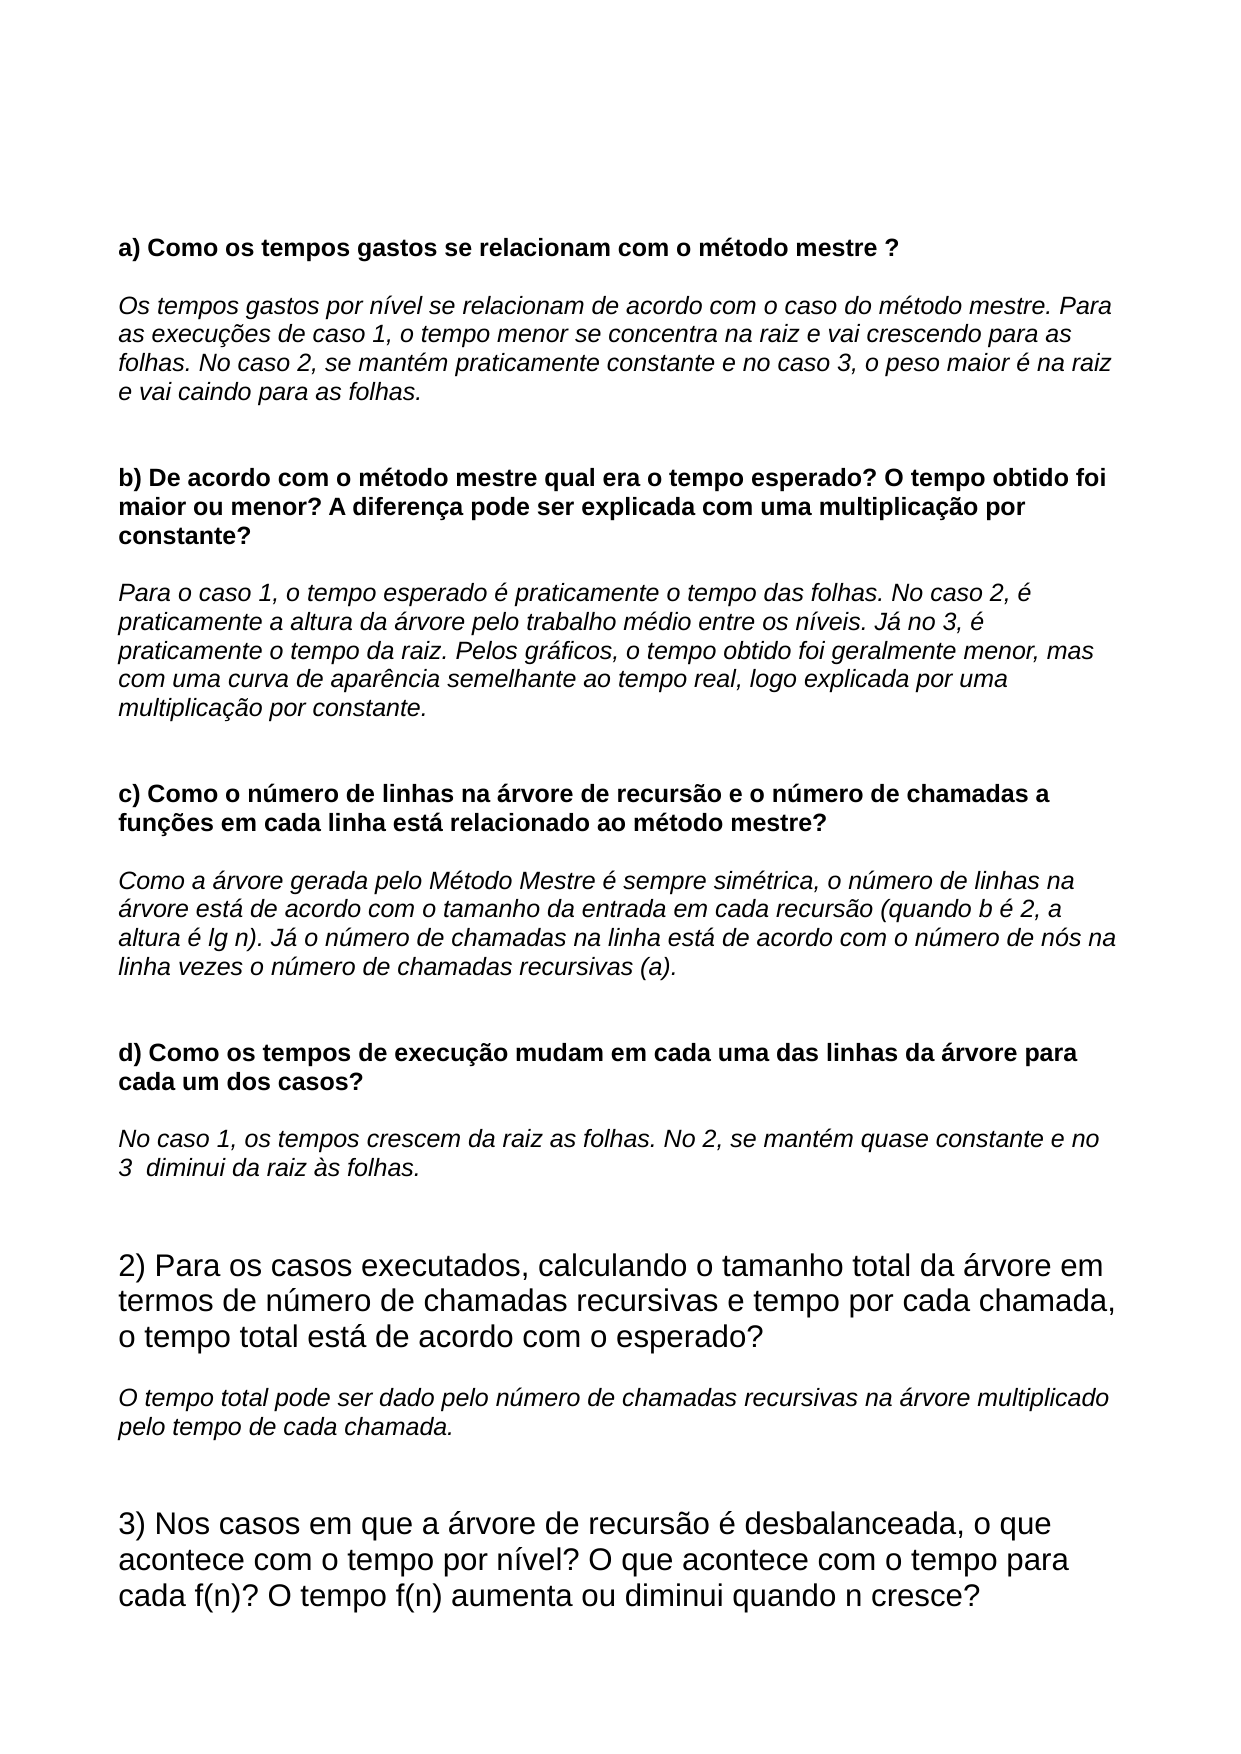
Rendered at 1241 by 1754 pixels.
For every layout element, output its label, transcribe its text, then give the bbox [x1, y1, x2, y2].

text 2) Para os casos executados, calculando o tamanho total da árvore em termos de número de chamadas recursivas e tempo por cada chamada, o tempo total está de acordo com o esperado? [118, 1247, 1122, 1354]
text No caso 1, os tempos crescem da raiz as folhas. No 2, se mantém quase constante e no 3 diminui da raiz às folhas. [118, 1124, 1122, 1182]
text O tempo total pode ser dado pelo número de chamadas recursivas na árvore multiplicado pelo tempo de cada chamada. [118, 1383, 1122, 1441]
text c) Como o número de linhas na árvore de recursão e o número de chamadas a funções em cada linha está relacionado ao método mestre? [118, 779, 1122, 837]
text d) Como os tempos de execução mudam em cada uma das linhas da árvore para cada um dos casos? [118, 1038, 1122, 1096]
text Os tempos gastos por nível se relacionam de acordo com o caso do método mestre. Para as execuções de caso 1, o tempo menor se concentra na raiz e vai crescendo para as folhas. No caso 2, se mantém praticamente constante e no caso 3, o peso maior é na raiz e vai caindo para as folhas. [118, 291, 1122, 406]
text b) De acordo com o método mestre qual era o tempo esperado? O tempo obtido foi maior ou menor? A diferença pode ser explicada com uma multiplicação por constante? [118, 463, 1122, 549]
text Como a árvore gerada pelo Método Mestre é sempre simétrica, o número de linhas na árvore está de acordo com o tamanho da entrada em cada recursão (quando b é 2, a altura é lg n). Já o número de chamadas na linha está de acordo com o número de nós na linha vezes o número de chamadas recursivas (a). [118, 866, 1122, 981]
text a) Como os tempos gastos se relacionam com o método mestre ? [118, 233, 1122, 262]
text 3) Nos casos em que a árvore de recursão é desbalanceada, o que acontece com o tempo por nível? O que acontece com o tempo para cada f(n)? O tempo f(n) aumenta ou diminui quando n cresce? [118, 1505, 1122, 1613]
text Para o caso 1, o tempo esperado é praticamente o tempo das folhas. No caso 2, é praticamente a altura da árvore pelo trabalho médio entre os níveis. Já no 3, é praticamente o tempo da raiz. Pelos gráficos, o tempo obtido foi geralmente menor, mas com uma curva de aparência semelhante ao tempo real, logo explicada por uma multiplicação por constante. [118, 578, 1122, 722]
